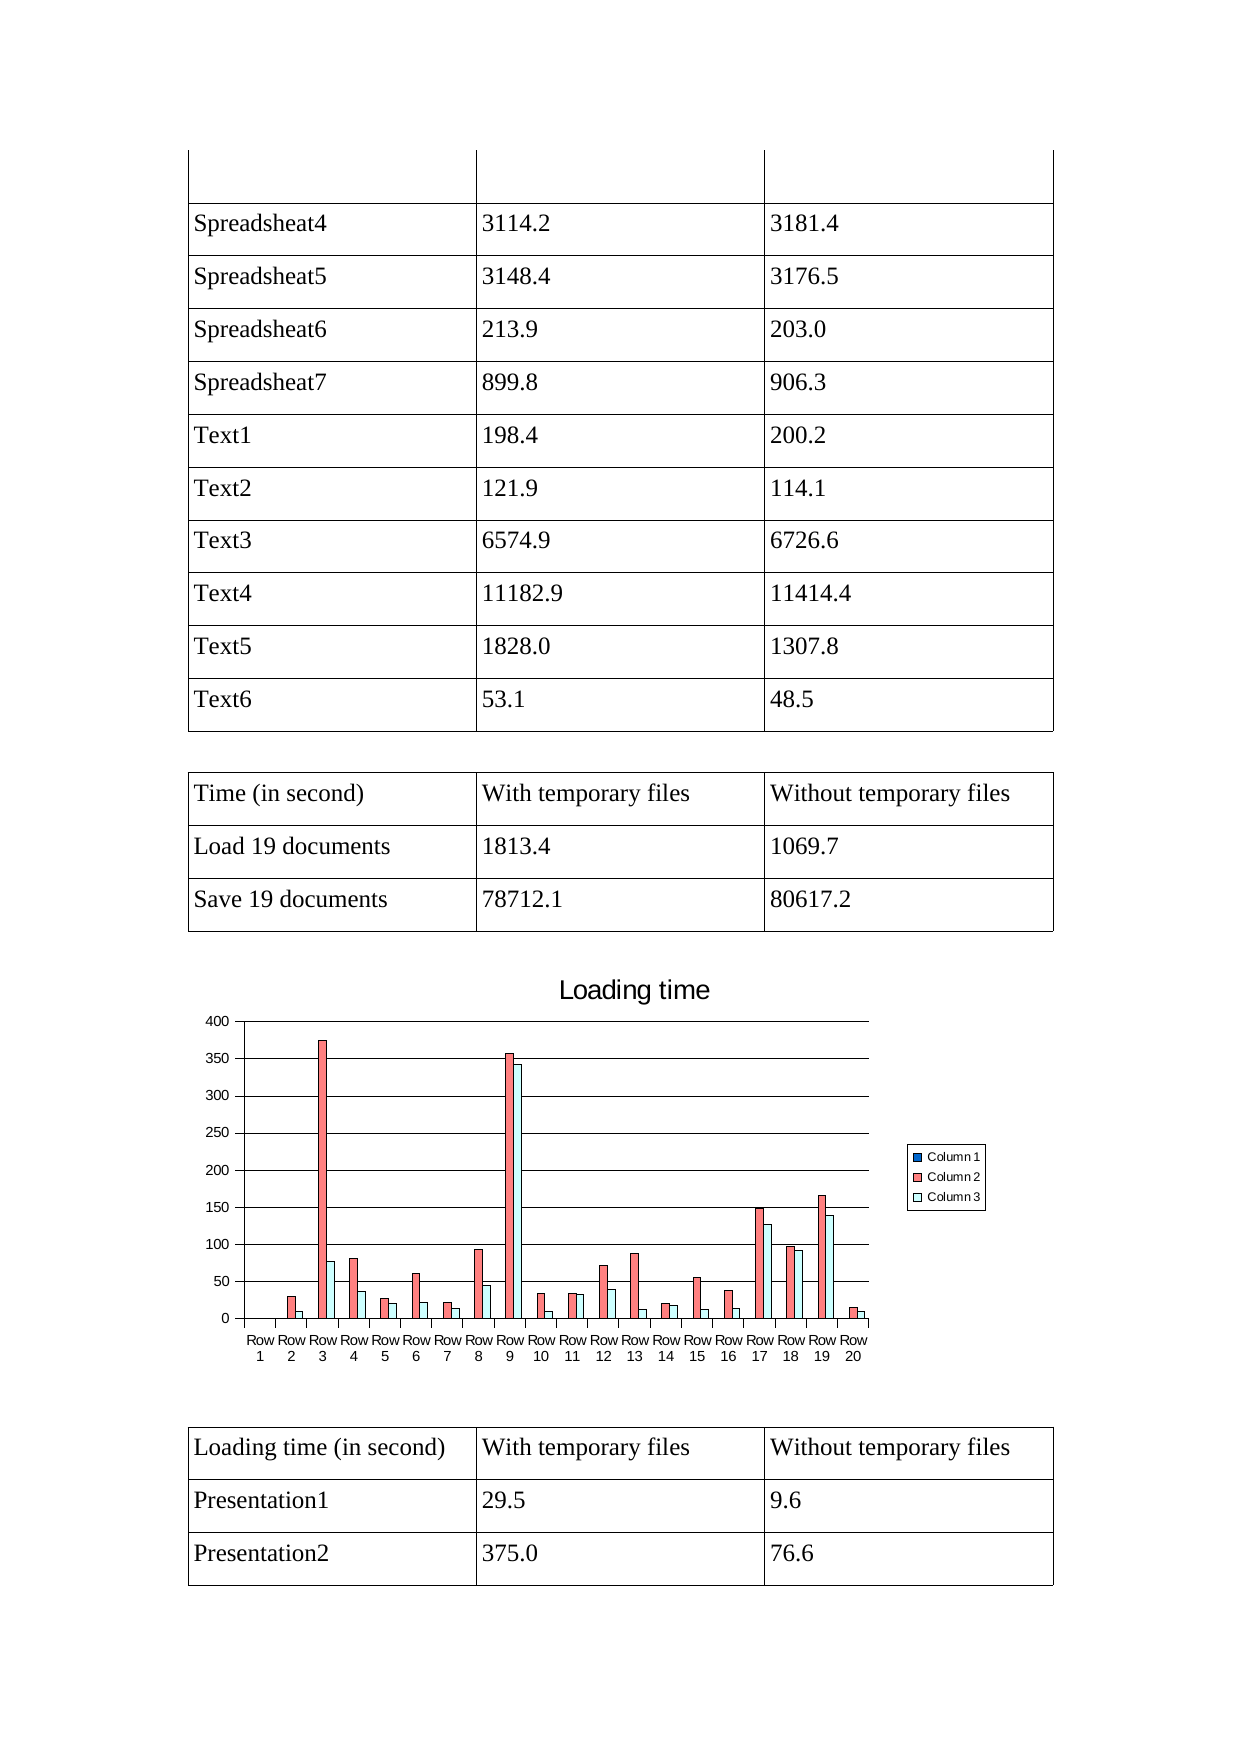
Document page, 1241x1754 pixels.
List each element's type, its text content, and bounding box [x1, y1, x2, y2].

table_cell Text5 [189, 626, 476, 678]
table_cell Presentation1 [189, 1480, 476, 1532]
table_cell 29.5 [477, 1480, 764, 1532]
table_cell 11414.4 [765, 573, 1053, 625]
table_header Loading time (in second) [189, 1428, 476, 1479]
table_cell 3176.5 [765, 256, 1053, 308]
table_cell 213.9 [477, 309, 764, 361]
table_cell 203.0 [765, 309, 1053, 361]
table_cell Presentation2 [189, 1533, 476, 1585]
table_cell Load 19 documents [189, 826, 476, 878]
table_cell 114.1 [765, 468, 1053, 520]
table_cell Text2 [189, 468, 476, 520]
table_cell Text6 [189, 679, 476, 731]
table_cell Spreadsheat4 [189, 204, 476, 255]
table_cell 906.3 [765, 362, 1053, 414]
table_cell [765, 150, 1053, 203]
table_cell 1307.8 [765, 626, 1053, 678]
table_cell 78712.1 [477, 879, 764, 931]
table_cell 3181.4 [765, 204, 1053, 255]
table_cell Spreadsheat7 [189, 362, 476, 414]
table_cell 53.1 [477, 679, 764, 731]
table_header With temporary files [477, 1428, 764, 1479]
table_header Time (in second) [189, 773, 476, 825]
table_header With temporary files [477, 773, 764, 825]
table_cell 6726.6 [765, 521, 1053, 572]
table_cell 76.6 [765, 1533, 1053, 1585]
table_cell [477, 150, 764, 203]
table_cell Text1 [189, 415, 476, 467]
table_header Without temporary files [765, 773, 1053, 825]
table_cell 375.0 [477, 1533, 764, 1585]
table_cell [189, 150, 476, 203]
table_cell 11182.9 [477, 573, 764, 625]
table_cell 1069.7 [765, 826, 1053, 878]
table_cell 200.2 [765, 415, 1053, 467]
table_cell 9.6 [765, 1480, 1053, 1532]
table_cell 3148.4 [477, 256, 764, 308]
table_cell 121.9 [477, 468, 764, 520]
table_cell Save 19 documents [189, 879, 476, 931]
table_cell Text4 [189, 573, 476, 625]
table_cell 48.5 [765, 679, 1053, 731]
table_header Without temporary files [765, 1428, 1053, 1479]
table_cell 1813.4 [477, 826, 764, 878]
table_cell 80617.2 [765, 879, 1053, 931]
table_cell 6574.9 [477, 521, 764, 572]
table_cell 1828.0 [477, 626, 764, 678]
table_cell Text3 [189, 521, 476, 572]
table_cell Spreadsheat5 [189, 256, 476, 308]
table_cell 3114.2 [477, 204, 764, 255]
table_cell Spreadsheat6 [189, 309, 476, 361]
table_cell 198.4 [477, 415, 764, 467]
table_cell 899.8 [477, 362, 764, 414]
